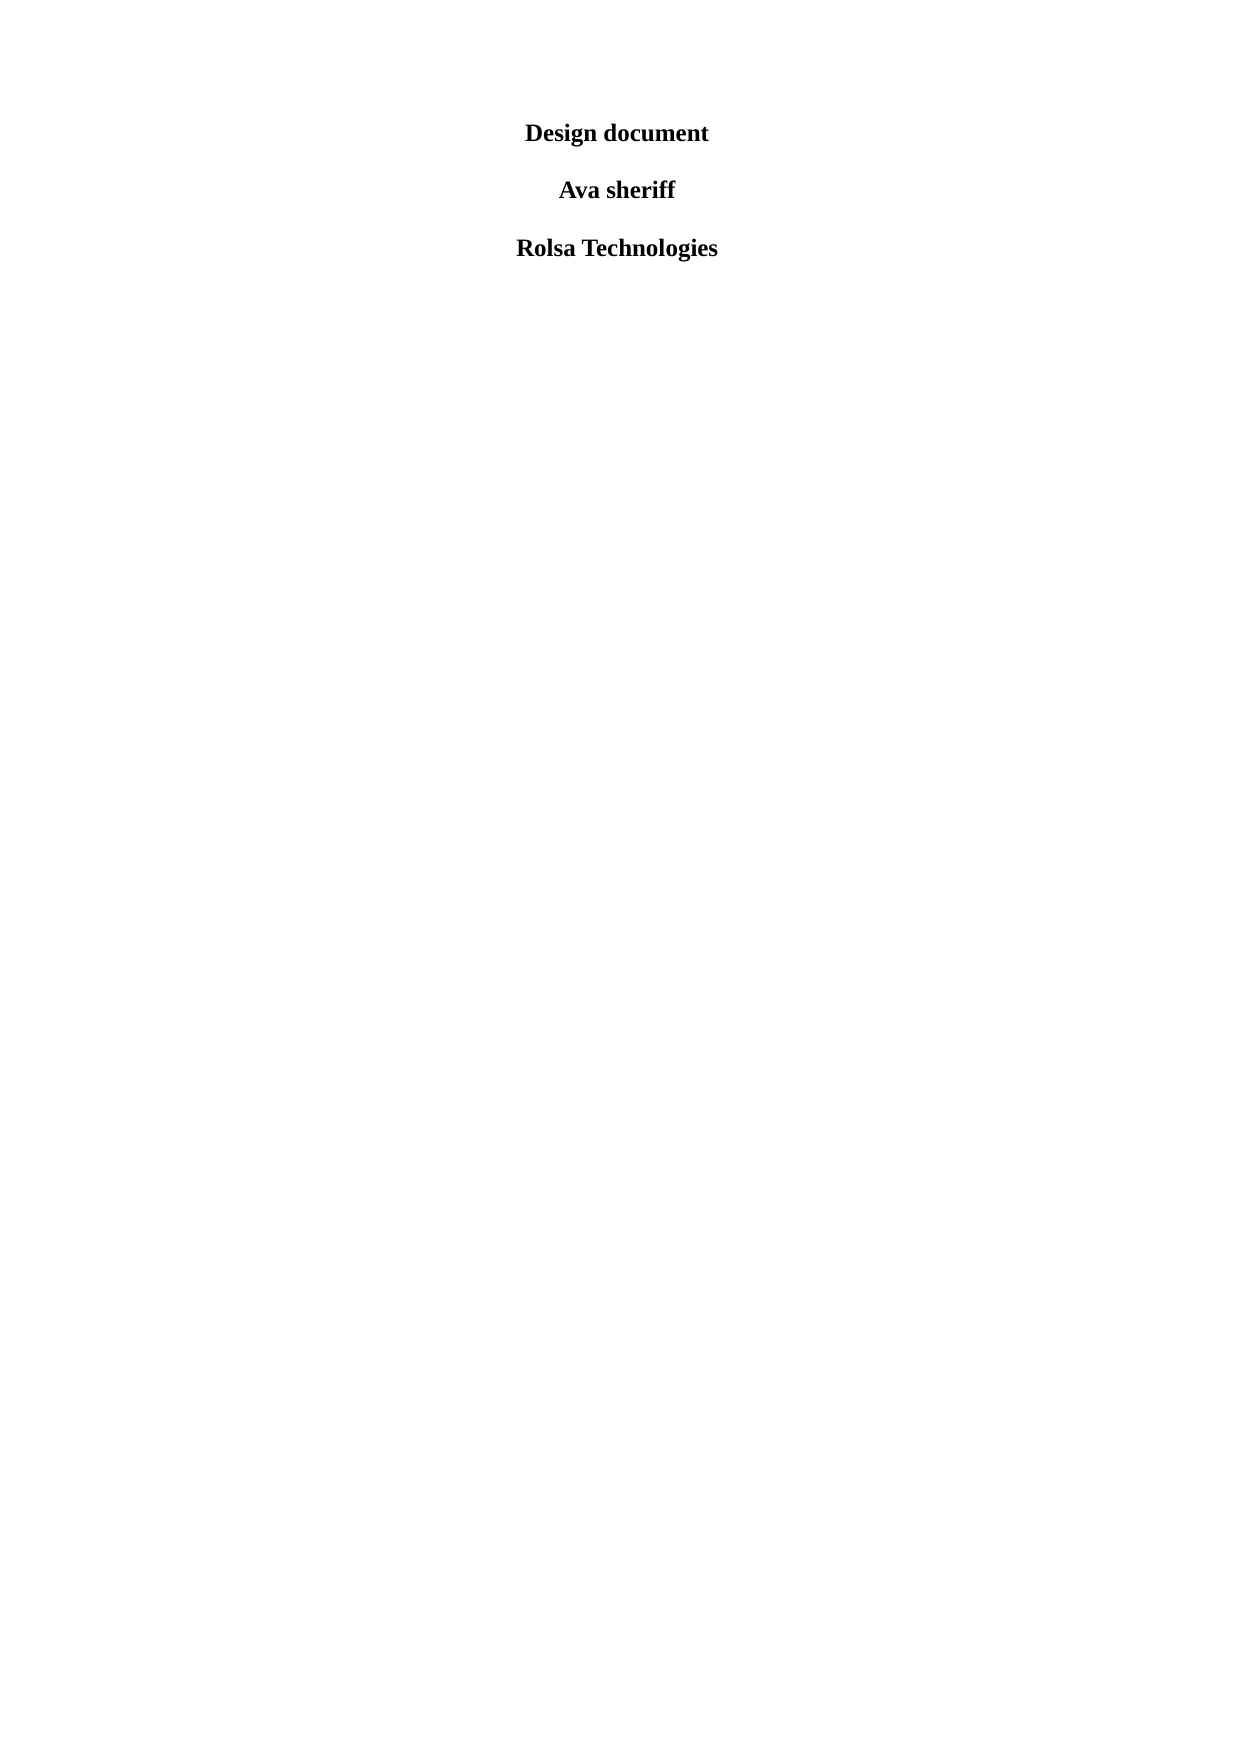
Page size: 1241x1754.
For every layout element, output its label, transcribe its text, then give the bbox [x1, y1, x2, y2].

text Ava sheriff [118, 176, 1122, 204]
text Design document [118, 118, 1122, 147]
text Rolsa Technologies [118, 233, 1122, 262]
